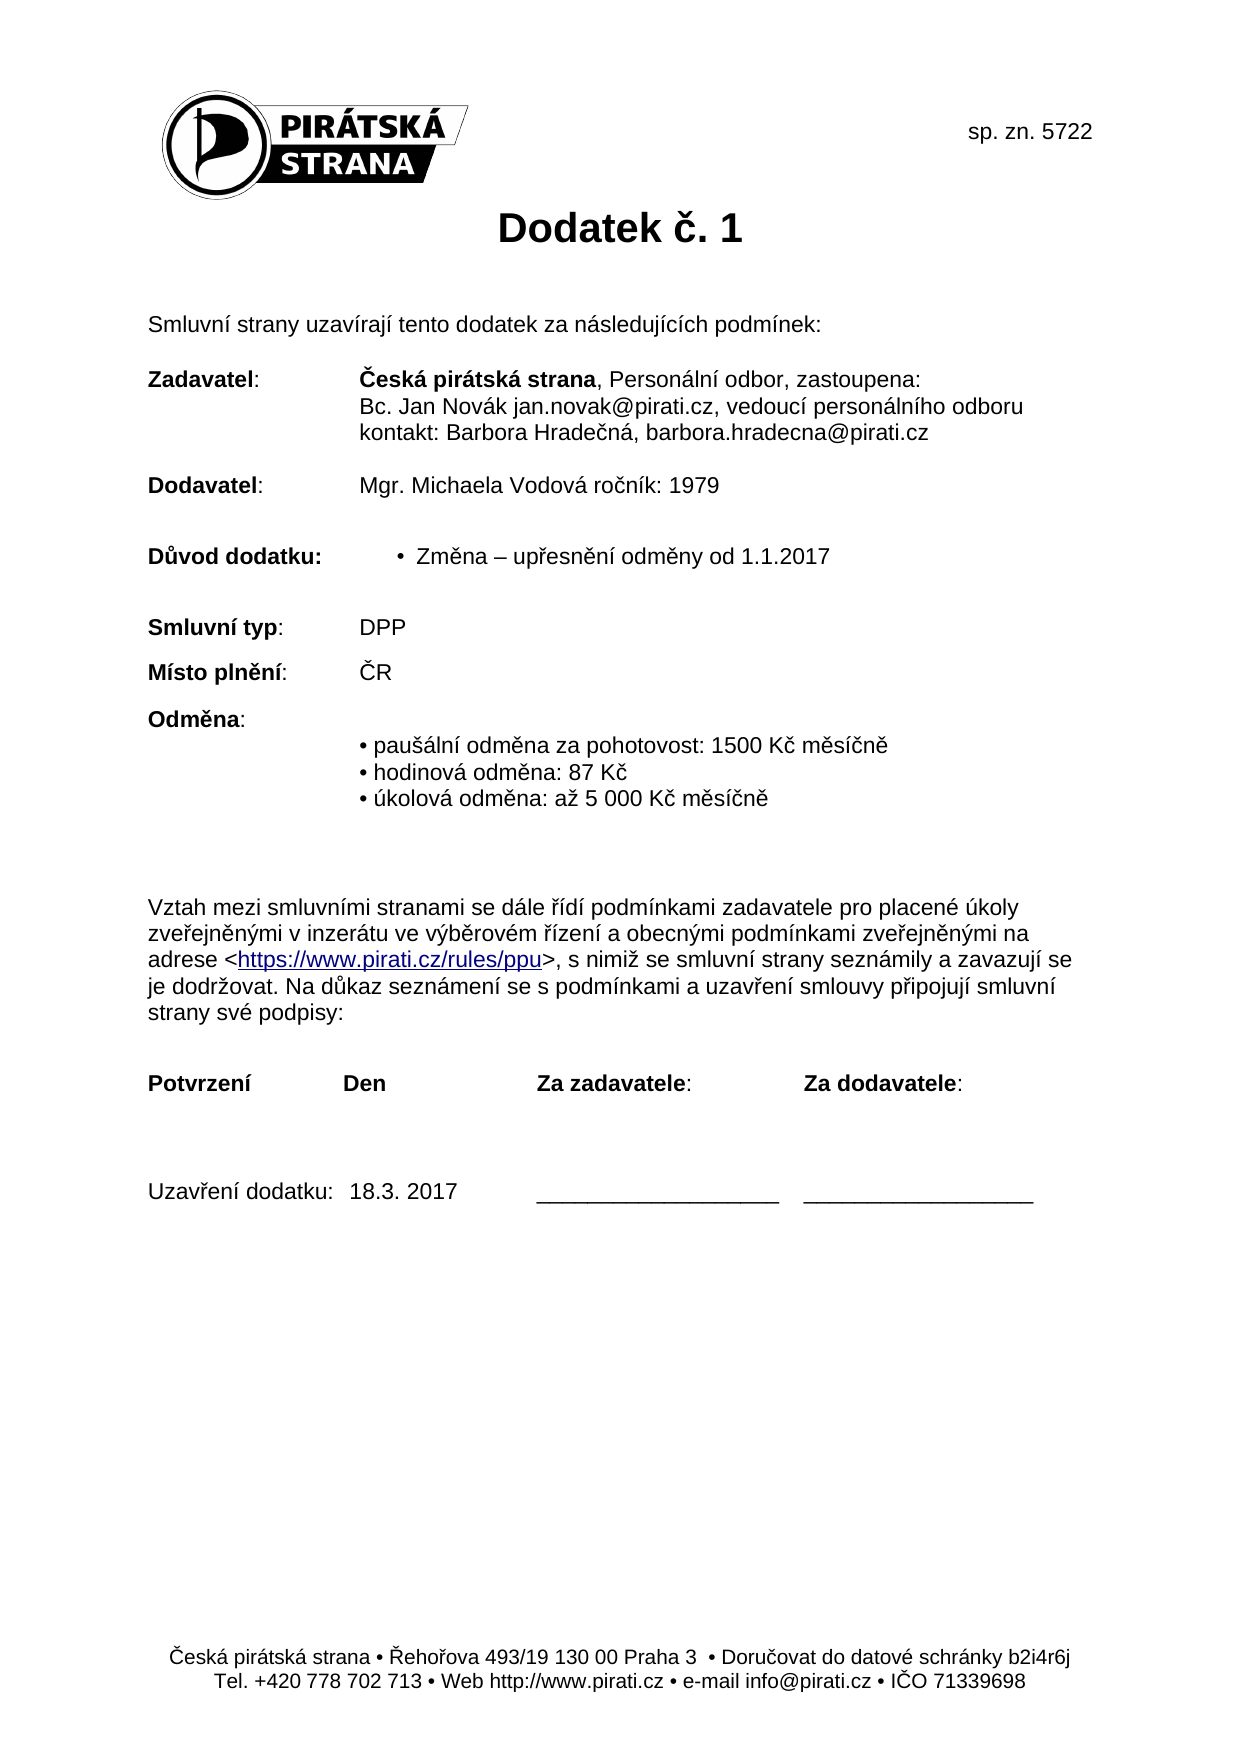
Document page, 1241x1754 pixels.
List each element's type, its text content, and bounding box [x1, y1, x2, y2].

table_cell Důvod dodatku: [148, 543, 359, 614]
table_header Česká pirátská strana, Personální odbor, zastoupena: Bc. Jan Novák jan.novak@pirati.cz, vedoucí personálního odboru kontakt: Barbora Hradečná, barbora.hradecna@pirati.cz [359, 366, 1093, 472]
table_cell ___________________ [537, 1164, 804, 1226]
subtitle Dodatek č. 1 [148, 203, 1093, 251]
table_cell ČR [359, 659, 1093, 706]
table_cell Mgr. Michaela Vodová ročník: 1979 [359, 472, 1093, 543]
table_cell DPP [359, 614, 1093, 659]
table_cell [359, 838, 1093, 864]
table_cell Uzavření dodatku: [148, 1164, 343, 1226]
table_cell Smluvní typ: [148, 614, 359, 659]
table_cell • paušální odměna za pohotovost: 1500 Kč měsíčně • hodinová odměna: 87 Kč • úkolová odměna: až 5 000 Kč měsíčně [359, 706, 1093, 838]
table_cell 18.3. 2017 [343, 1164, 537, 1226]
table_cell Změna – upřesnění odměny od 1.1.2017 [359, 543, 1093, 614]
table_header Den [343, 1055, 537, 1163]
text Smluvní strany uzavírají tento dodatek za následujících podmínek: [148, 311, 1093, 337]
text Vztah mezi smluvními stranami se dále řídí podmínkami zadavatele pro placené úkoly zveřejněnými v inzerátu ve výběrovém řízení a obecnými podmínkami zveřejněnými na adrese <https://www.pirati.cz/rules/ppu>, s nimiž se smluvní strany seznámily a zavazují se je dodržovat. Na důkaz seznámení se s podmínkami a uzavření smlouvy připojují smluvní strany své podpisy: [148, 894, 1093, 1025]
picture [147, 75, 483, 214]
table_header Za zadavatele: [537, 1055, 804, 1163]
table_cell Odměna: [148, 706, 359, 838]
table_header Zadavatel: [148, 366, 359, 472]
table_header Potvrzení [148, 1055, 343, 1163]
table_header Za dodavatele: [804, 1055, 1093, 1163]
text sp. zn. 5722 [483, 118, 1093, 144]
table_cell __________________ [804, 1164, 1093, 1226]
table_cell [148, 838, 359, 864]
table_cell Dodavatel: [148, 472, 359, 543]
table_cell Místo plnění: [148, 659, 359, 706]
